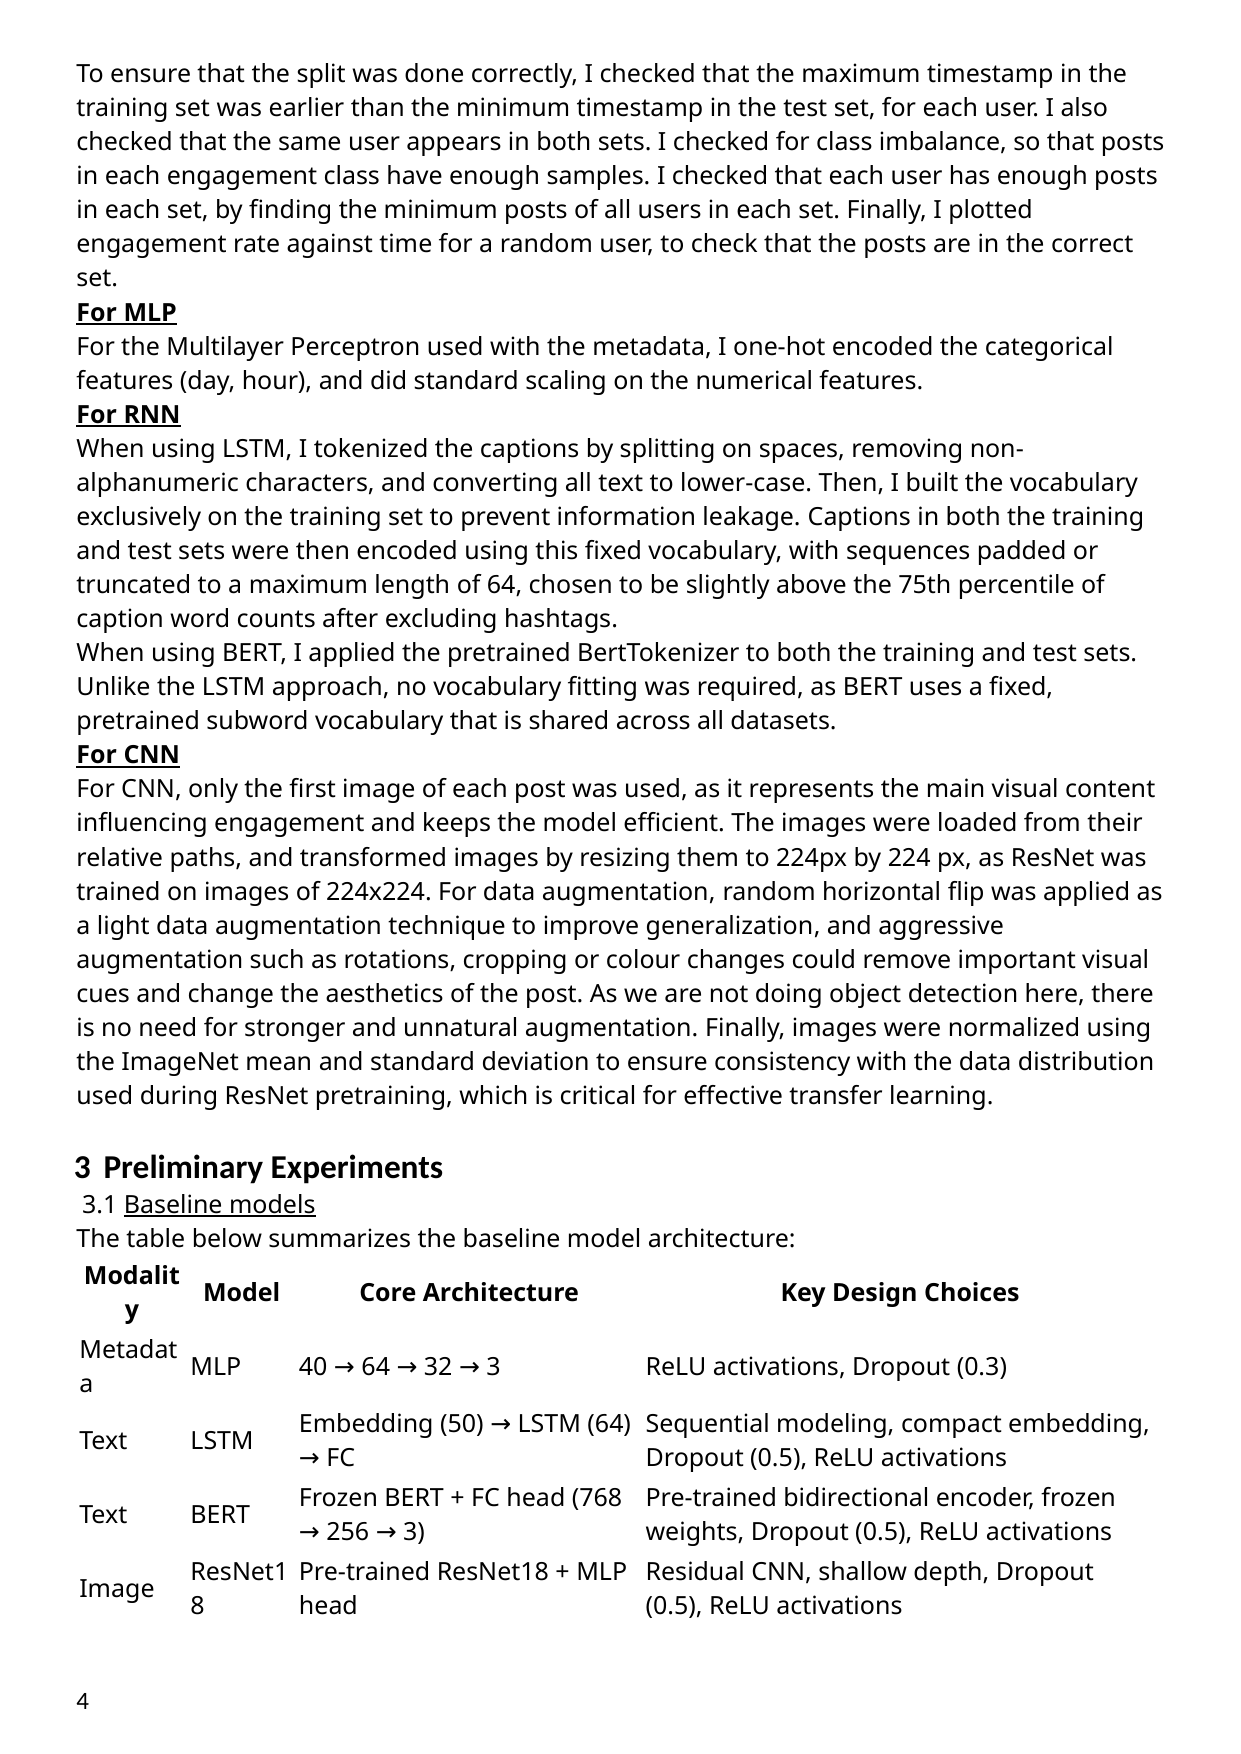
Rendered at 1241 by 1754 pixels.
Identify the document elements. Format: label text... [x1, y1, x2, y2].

text When using LSTM, I tokenized the captions by splitting on spaces, removing non-alphanumeric characters, and converting all text to lower-case. Then, I built the vocabulary exclusively on the training set to prevent information leakage. Captions in both the training and test sets were then encoded using this fixed vocabulary, with sequences padded or truncated to a maximum length of 64, chosen to be slightly above the 75th percentile of caption word counts after excluding hashtags. [76, 430, 1170, 635]
table_cell Pre-trained bidirectional encoder, frozen weights, Dropout (0.5), ReLU activations [643, 1476, 1157, 1550]
table_cell Frozen BERT + FC head (768 → 256 → 3) [296, 1476, 642, 1550]
table_cell Text [76, 1476, 187, 1550]
text The table below summarizes the baseline model architecture: [76, 1221, 1170, 1254]
text For RNN [76, 396, 1170, 430]
table_cell ResNet18 [187, 1550, 296, 1624]
table_cell MLP [187, 1329, 296, 1402]
table_cell Image [76, 1550, 187, 1624]
table_header Modality [76, 1255, 187, 1328]
text To ensure that the split was done correctly, I checked that the maximum timestamp in the training set was earlier than the minimum timestamp in the test set, for each user. I also checked that the same user appears in both sets. I checked for class imbalance, so that posts in each engagement class have enough samples. I checked that each user has enough posts in each set, by finding the minimum posts of all users in each set. Finally, I plotted engagement rate against time for a random user, to check that the posts are in the correct set. [76, 56, 1170, 294]
table_header Model [187, 1255, 296, 1328]
table_cell 40 → 64 → 32 → 3 [296, 1329, 642, 1402]
table_header Core Architecture [296, 1255, 642, 1328]
subtitle Baseline models [82, 1186, 1170, 1221]
table_cell LSTM [187, 1403, 296, 1476]
table_cell Residual CNN, shallow depth, Dropout (0.5), ReLU activations [643, 1550, 1157, 1624]
table_cell Pre-trained ResNet18 + MLP head [296, 1550, 642, 1624]
table_cell Text [76, 1403, 187, 1476]
table_cell Sequential modeling, compact embedding, Dropout (0.5), ReLU activations [643, 1403, 1157, 1476]
table_cell BERT [187, 1476, 296, 1550]
table_cell ReLU activations, Dropout (0.3) [643, 1329, 1157, 1402]
table_cell Embedding (50) → LSTM (64) → FC [296, 1403, 642, 1476]
table_header Key Design Choices [643, 1255, 1157, 1328]
text For CNN [76, 737, 1170, 771]
text For MLP [76, 294, 1170, 328]
text For the Multilayer Perceptron used with the metadata, I one-hot encoded the categorical features (day, hour), and did standard scaling on the numerical features. [76, 328, 1170, 396]
table_cell Metadata [76, 1329, 187, 1402]
subtitle Preliminary Experiments [74, 1146, 1170, 1186]
text For CNN, only the first image of each post was used, as it represents the main visual content influencing engagement and keeps the model efficient. The images were loaded from their relative paths, and transformed images by resizing them to 224px by 224 px, as ResNet was trained on images of 224x224. For data augmentation, random horizontal flip was applied as a light data augmentation technique to improve generalization, and aggressive augmentation such as rotations, cropping or colour changes could remove important visual cues and change the aesthetics of the post. As we are not doing object detection here, there is no need for stronger and unnatural augmentation. Finally, images were normalized using the ImageNet mean and standard deviation to ensure consistency with the data distribution used during ResNet pretraining, which is critical for effective transfer learning. [76, 771, 1170, 1112]
text When using BERT, I applied the pretrained BertTokenizer to both the training and test sets. Unlike the LSTM approach, no vocabulary fitting was required, as BERT uses a fixed, pretrained subword vocabulary that is shared across all datasets. [76, 635, 1170, 737]
